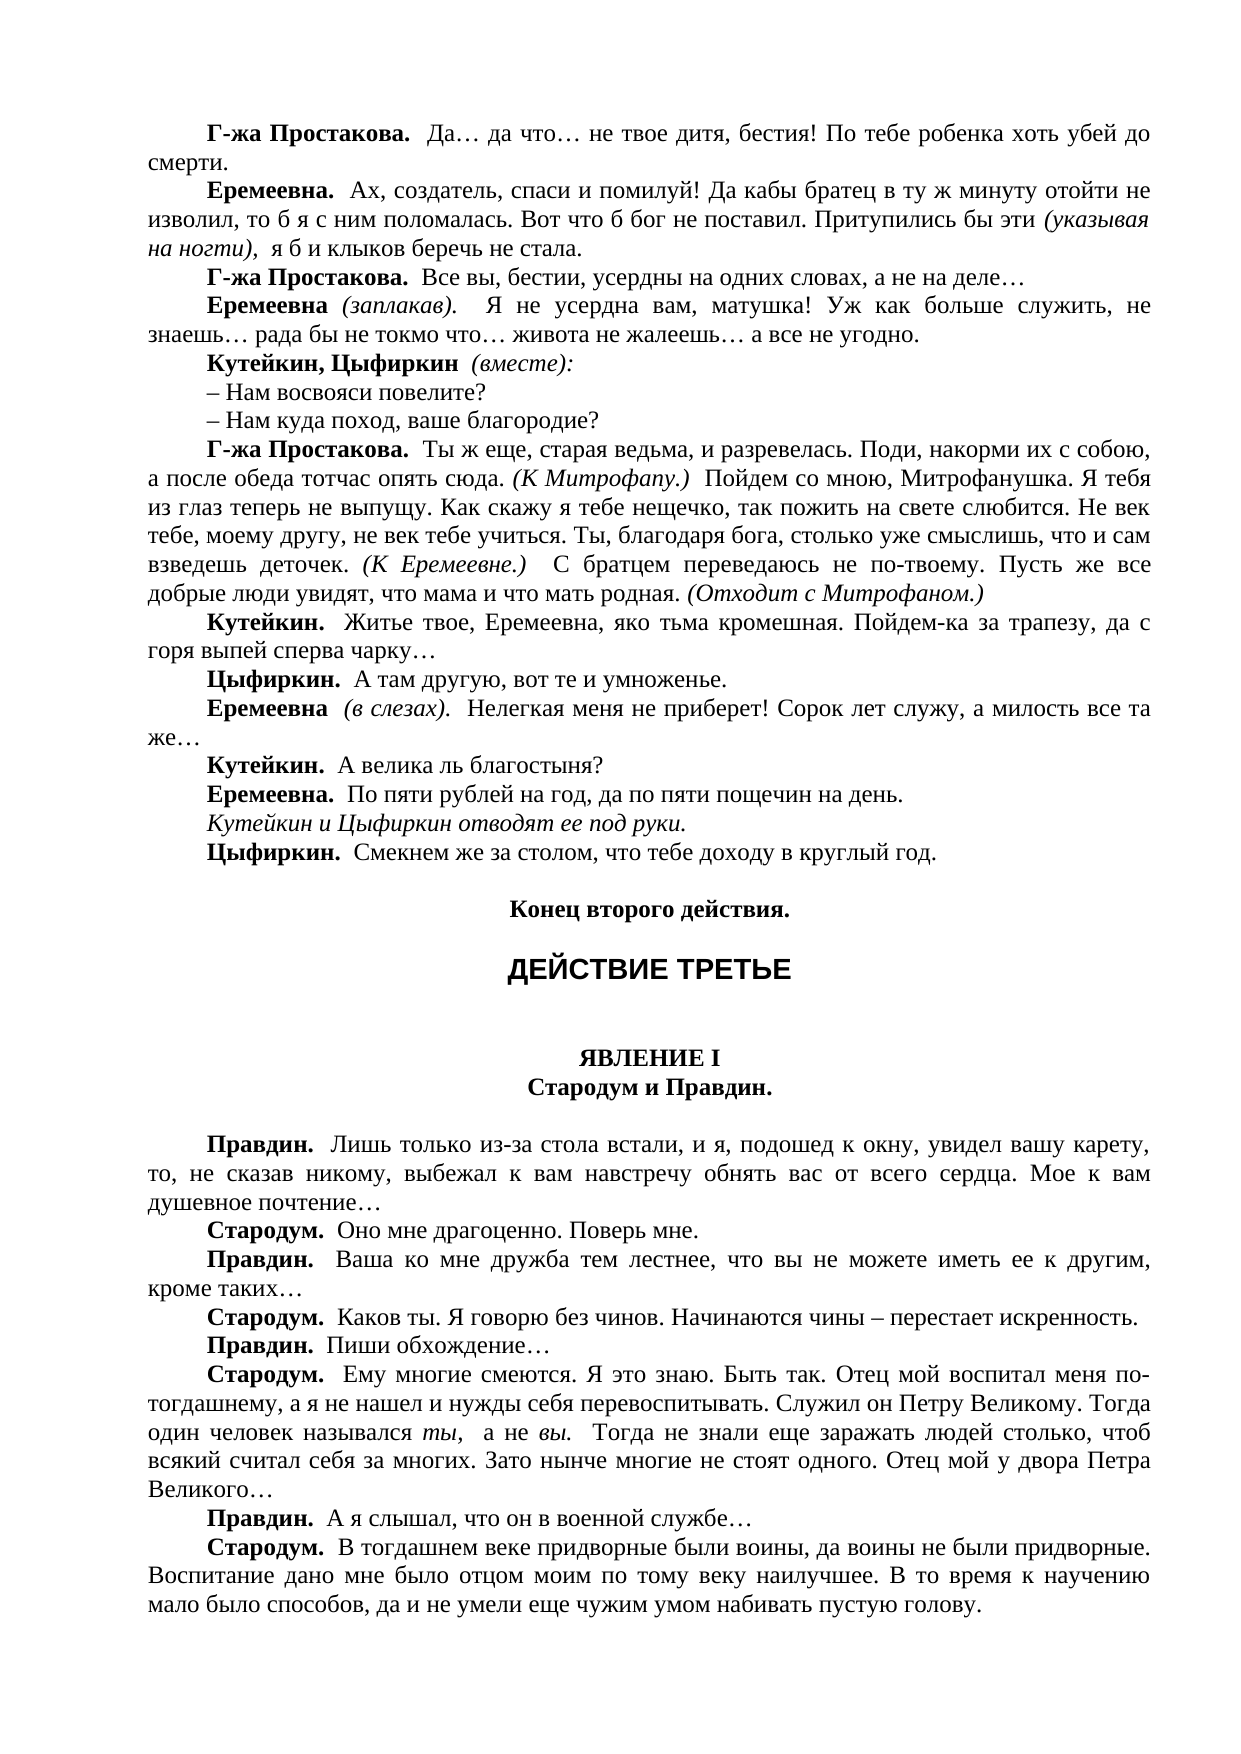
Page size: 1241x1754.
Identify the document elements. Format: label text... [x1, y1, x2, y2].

text Правдин. Ваша ко мне дружба тем лестнее, что вы не можете иметь ее к другим, кроме таких… [148, 1244, 1152, 1302]
text Еремеевна (заплакав). Я не усердна вам, матушка! Уж как больше служить, не знаешь… рада бы не токмо что… живота не жалеешь… а все не угодно. [148, 291, 1152, 348]
text Г-жа Простакова. Все вы, бестии, усердны на одних словах, а не на деле… [148, 262, 1152, 291]
text Г-жа Простакова. Да… да что… не твое дитя, бестия! По тебе робенка хоть убей до смерти. [148, 118, 1152, 176]
text – Нам куда поход, ваше благородие? [148, 406, 1152, 434]
text Цыфиркин. Смекнем же за столом, что тебе доходу в круглый год. [148, 837, 1152, 866]
text Правдин. А я слышал, что он в военной службе… [148, 1503, 1152, 1532]
text Еремеевна (в слезах). Нелегкая меня не приберет! Сорок лет служу, а милость все та же… [148, 693, 1152, 751]
text Стародум. Ему многие смеются. Я это знаю. Быть так. Отец мой воспитал меня по-тогдашнему, а я не нашел и нужды себя перевоспитывать. Служил он Петру Великому. Тогда один человек назывался ты, а не вы. Тогда не знали еще заражать людей столько, чтоб всякий считал себя за многих. Зато нынче многие не стоят одного. Отец мой у двора Петра Великого… [148, 1359, 1152, 1503]
text – Нам восвояси повелите? [148, 377, 1152, 406]
subtitle ДЕЙСТВИЕ TРЕTЬE [148, 952, 1152, 985]
text Стародум. Оно мне драгоценно. Поверь мне. [148, 1215, 1152, 1244]
text Стародум. В тогдашнем веке придворные были воины, да воины не были придворные. Воспитание дано мне было отцом моим по тому веку наилучшее. В то время к научению мало было способов, да и не умели еще чужим умом набивать пустую голову. [148, 1532, 1152, 1618]
text Кутейкин. А велика ль благостыня? [148, 751, 1152, 779]
text Правдин. Пиши обхождение… [148, 1330, 1152, 1359]
text Стародум. Каков ты. Я говорю без чинов. Начинаются чины – перестает искренность. [148, 1302, 1152, 1330]
subtitle ЯВЛЕНИЕ I [148, 1043, 1152, 1072]
subtitle Стародум и Правдин. [148, 1072, 1152, 1100]
text Еремеевна. По пяти рублей на год, да по пяти пощечин на день. [148, 779, 1152, 808]
text Кутейкин. Житье твое, Еремеевна, яко тьма кромешная. Пойдем-ка за трапезу, да с горя выпей сперва чарку… [148, 607, 1152, 664]
subtitle Конец второго действия. [148, 894, 1152, 923]
text Цыфиркин. А там другую, вот те и умноженье. [148, 664, 1152, 693]
text Кутейкин, Цыфиркин (вместе): [148, 348, 1152, 377]
text Кутейкин и Цыфиркин отводят ее под руки. [148, 808, 1152, 837]
text Г-жа Простакова. Ты ж еще, старая ведьма, и разревелась. Поди, накорми их с собою, а после обеда тотчас опять сюда. (К Митрофапу.) Пойдем со мною, Митрофанушка. Я тебя из глаз теперь не выпущу. Как скажу я тебе нещечко, так пожить на свете слюбится. Не век тебе, моему другу, не век тебе учиться. Ты, благодаря бога, столько уже смыслишь, что и сам взведешь деточек. (К Еремеевне.) С братцем переведаюсь не по-твоему. Пусть же все добрые люди увидят, что мама и что мать родная. (Отходит с Митрофаном.) [148, 434, 1152, 607]
text Еремеевна. Ах, создатель, спаси и помилуй! Да кабы братец в ту ж минуту отойти не изволил, то б я с ним поломалась. Вот что б бог не поставил. Притупились бы эти (указывая на ногти), я б и клыков беречь не стала. [148, 176, 1152, 262]
text Правдин. Лишь только из-за стола встали, и я, подошед к окну, увидел вашу карету, то, не сказав никому, выбежал к вам навстречу обнять вас от всего сердца. Мое к вам душевное почтение… [148, 1129, 1152, 1215]
